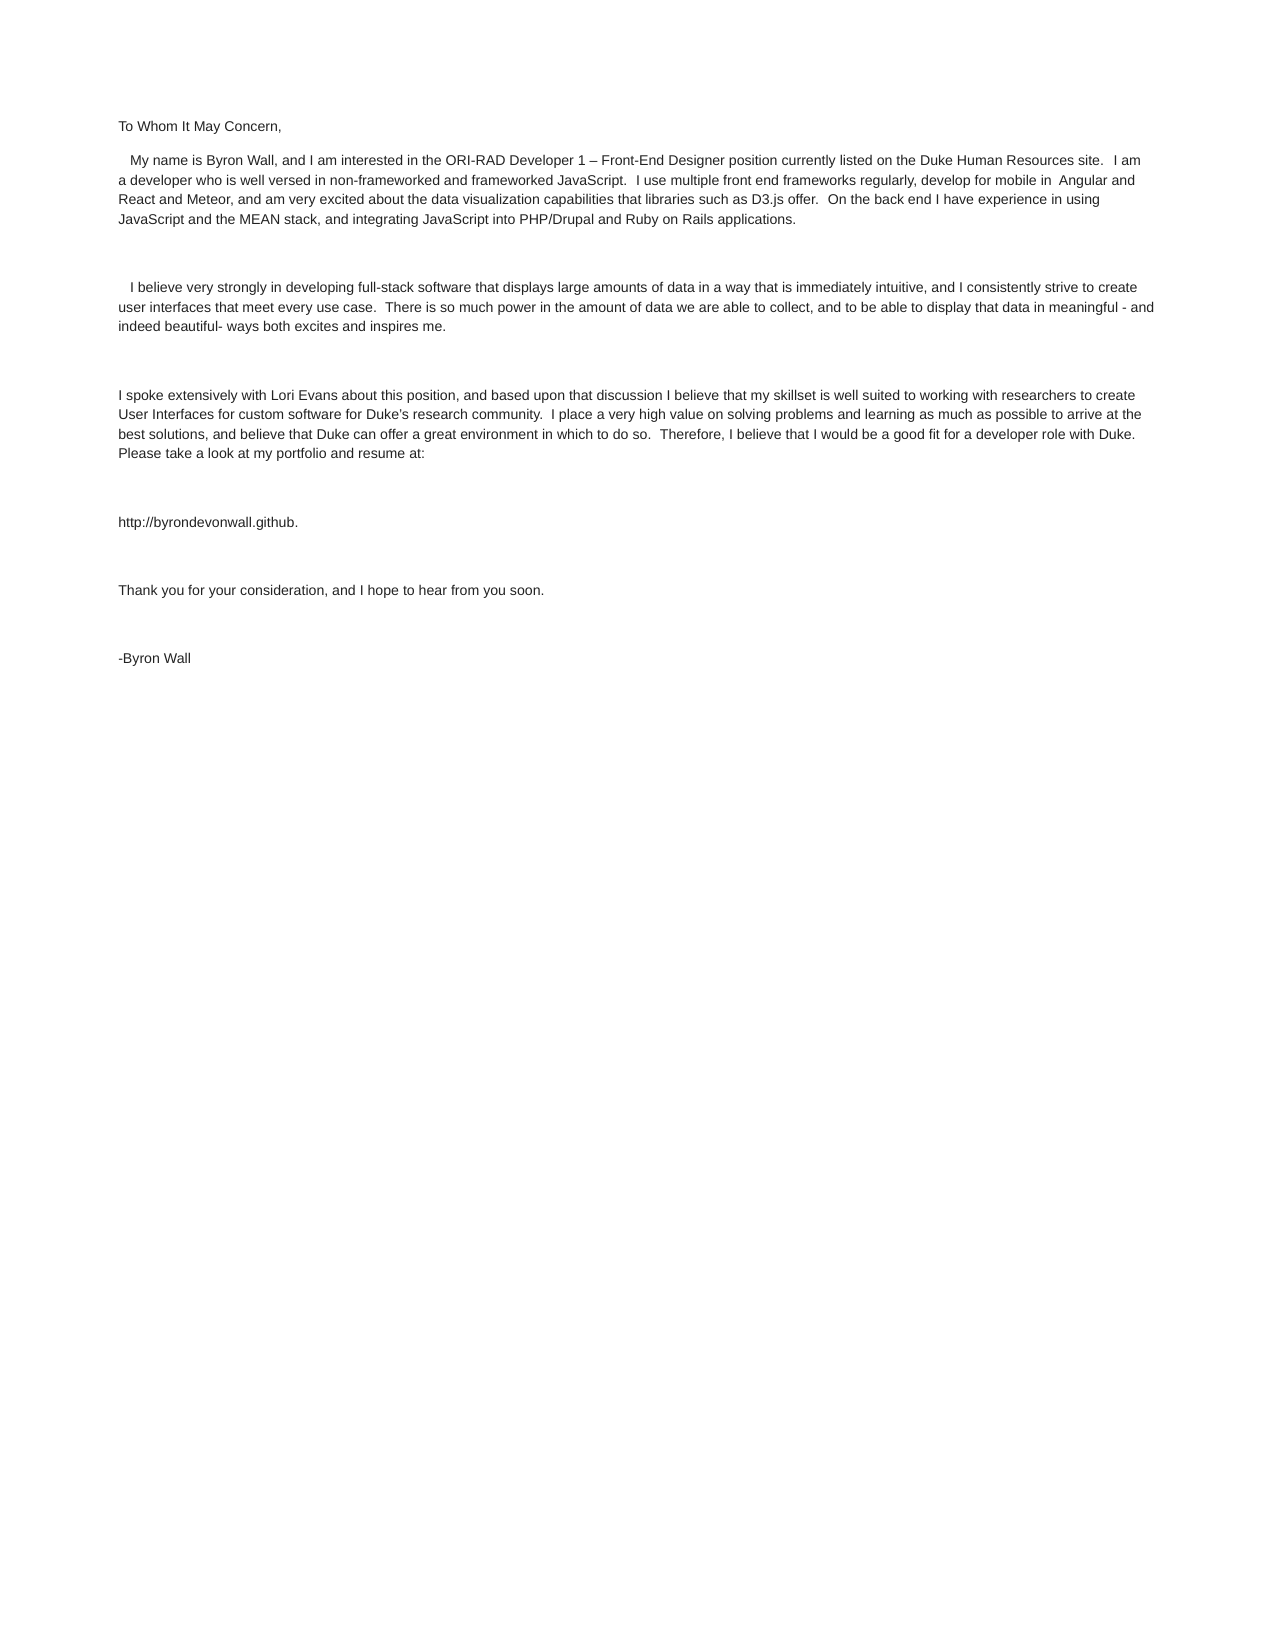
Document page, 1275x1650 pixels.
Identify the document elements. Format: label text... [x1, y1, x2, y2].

text My name is Byron Wall, and I am interested in the ORI-RAD Developer 1 – Front-End Designer position currently listed on the Duke Human Resources site. I am a developer who is well versed in non-frameworked and frameworked JavaScript. I use multiple front end frameworks regularly, develop for mobile in Angular and React and Meteor, and am very excited about the data visualization capabilities that libraries such as D3.js offer. On the back end I have experience in using JavaScript and the MEAN stack, and integrating JavaScript into PHP/Drupal and Ruby on Rails applications. [118, 152, 1157, 227]
text Thank you for your consideration, and I hope to hear from you soon. [118, 582, 1157, 599]
text To Whom It May Concern, [118, 118, 1157, 134]
text -Byron Wall [118, 651, 1157, 667]
text I believe very strongly in developing full-stack software that displays large amounts of data in a way that is immediately intuitive, and I consistently strive to create user interfaces that meet every use case. There is so much power in the amount of data we are able to collect, and to be able to display that data in meaningful - and indeed beautiful- ways both excites and inspires me. [118, 279, 1157, 335]
text I spoke extensively with Lori Evans about this position, and based upon that discussion I believe that my skillset is well suited to working with researchers to create User Interfaces for custom software for Duke’s research community. I place a very high value on solving problems and learning as much as possible to arrive at the best solutions, and believe that Duke can offer a great environment in which to do so. Therefore, I believe that I would be a good fit for a developer role with Duke. Please take a look at my portfolio and resume at: [118, 387, 1157, 462]
text http://byrondevonwall.github. [118, 514, 1157, 530]
